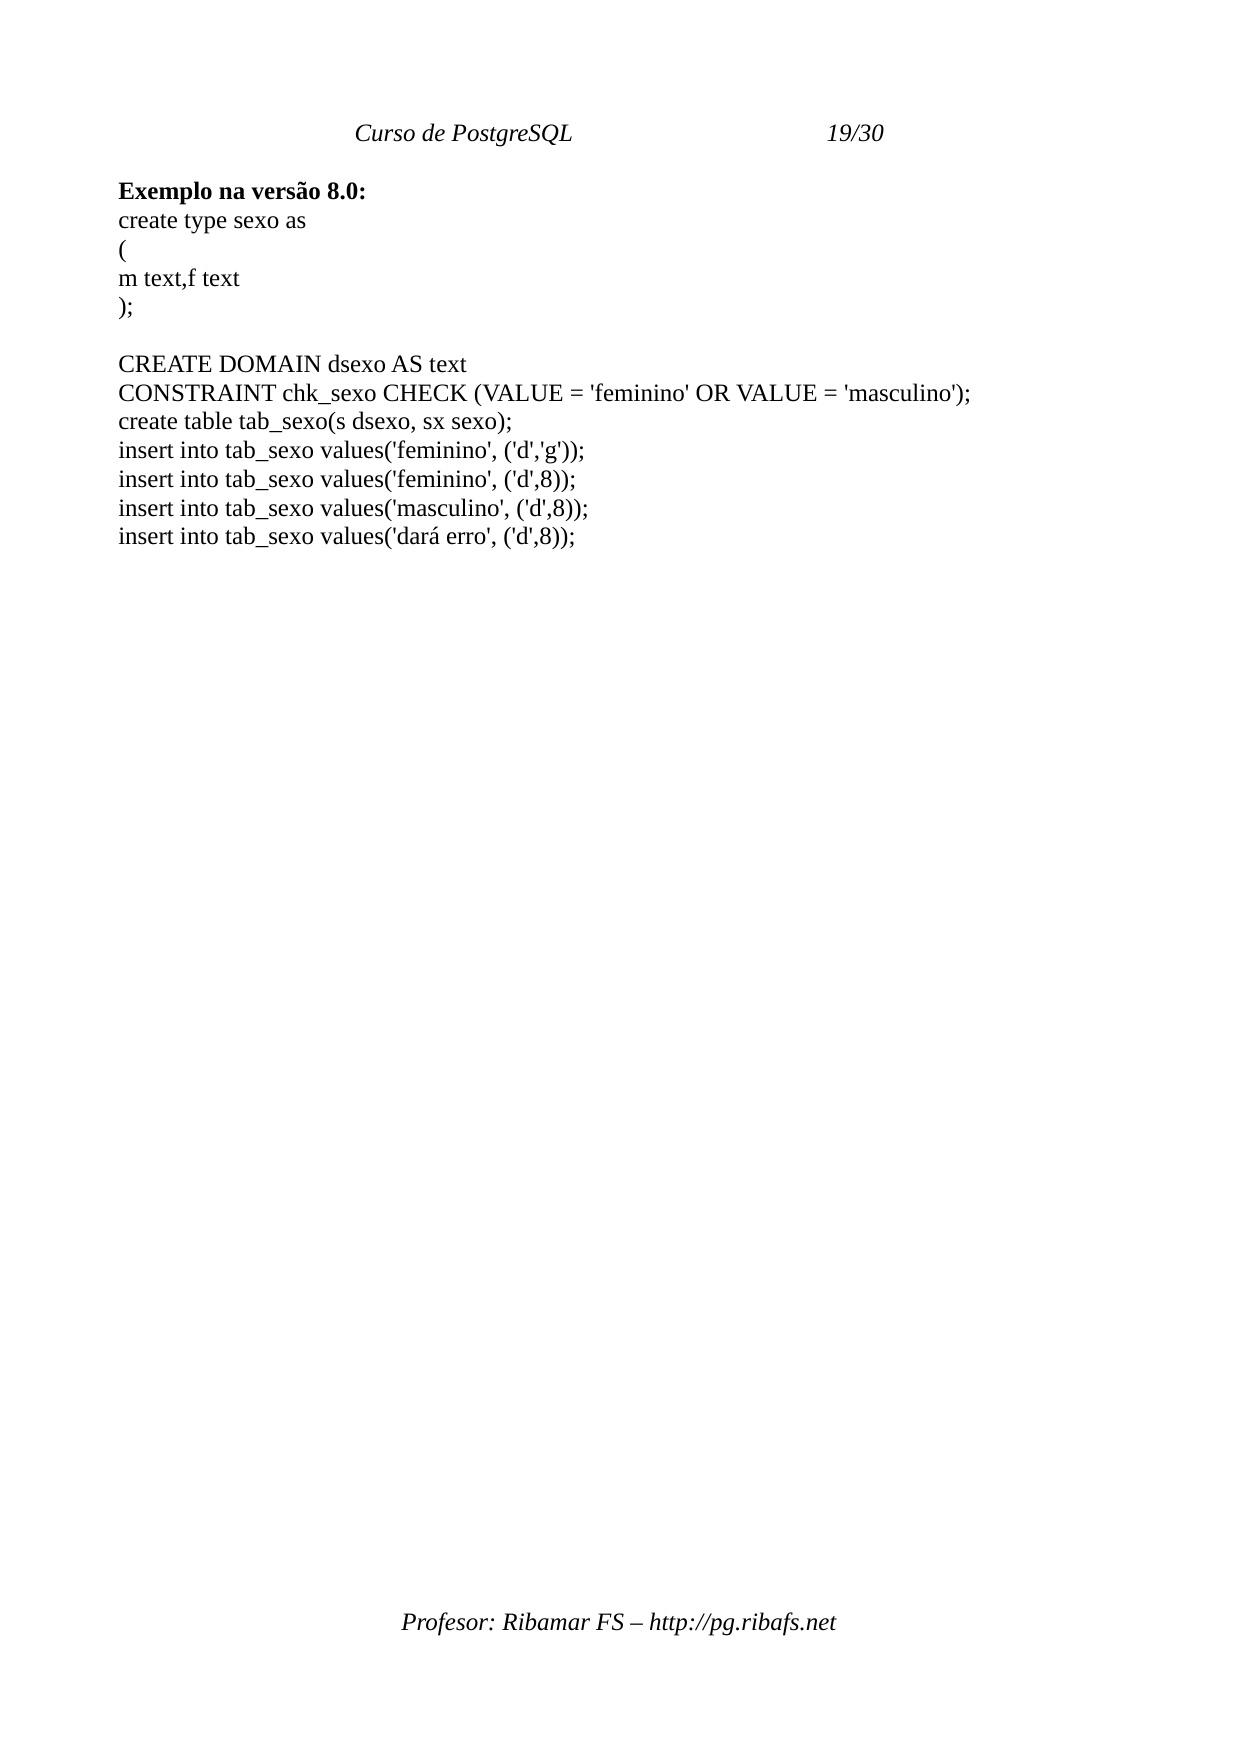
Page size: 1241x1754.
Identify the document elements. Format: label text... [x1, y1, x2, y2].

text create type sexo as ( m text,f text ); [118, 205, 1122, 320]
text Exemplo na versão 8.0: [118, 176, 1122, 205]
text insert into tab_sexo values('feminino', ('d','g')); [118, 435, 1122, 464]
text insert into tab_sexo values('dará erro', ('d',8)); [118, 521, 1122, 550]
text CREATE DOMAIN dsexo AS text CONSTRAINT chk_sexo CHECK (VALUE = 'feminino' OR VALUE = 'masculino'); [118, 349, 1122, 406]
text insert into tab_sexo values('masculino', ('d',8)); [118, 493, 1122, 521]
text insert into tab_sexo values('feminino', ('d',8)); [118, 464, 1122, 493]
text create table tab_sexo(s dsexo, sx sexo); [118, 406, 1122, 435]
